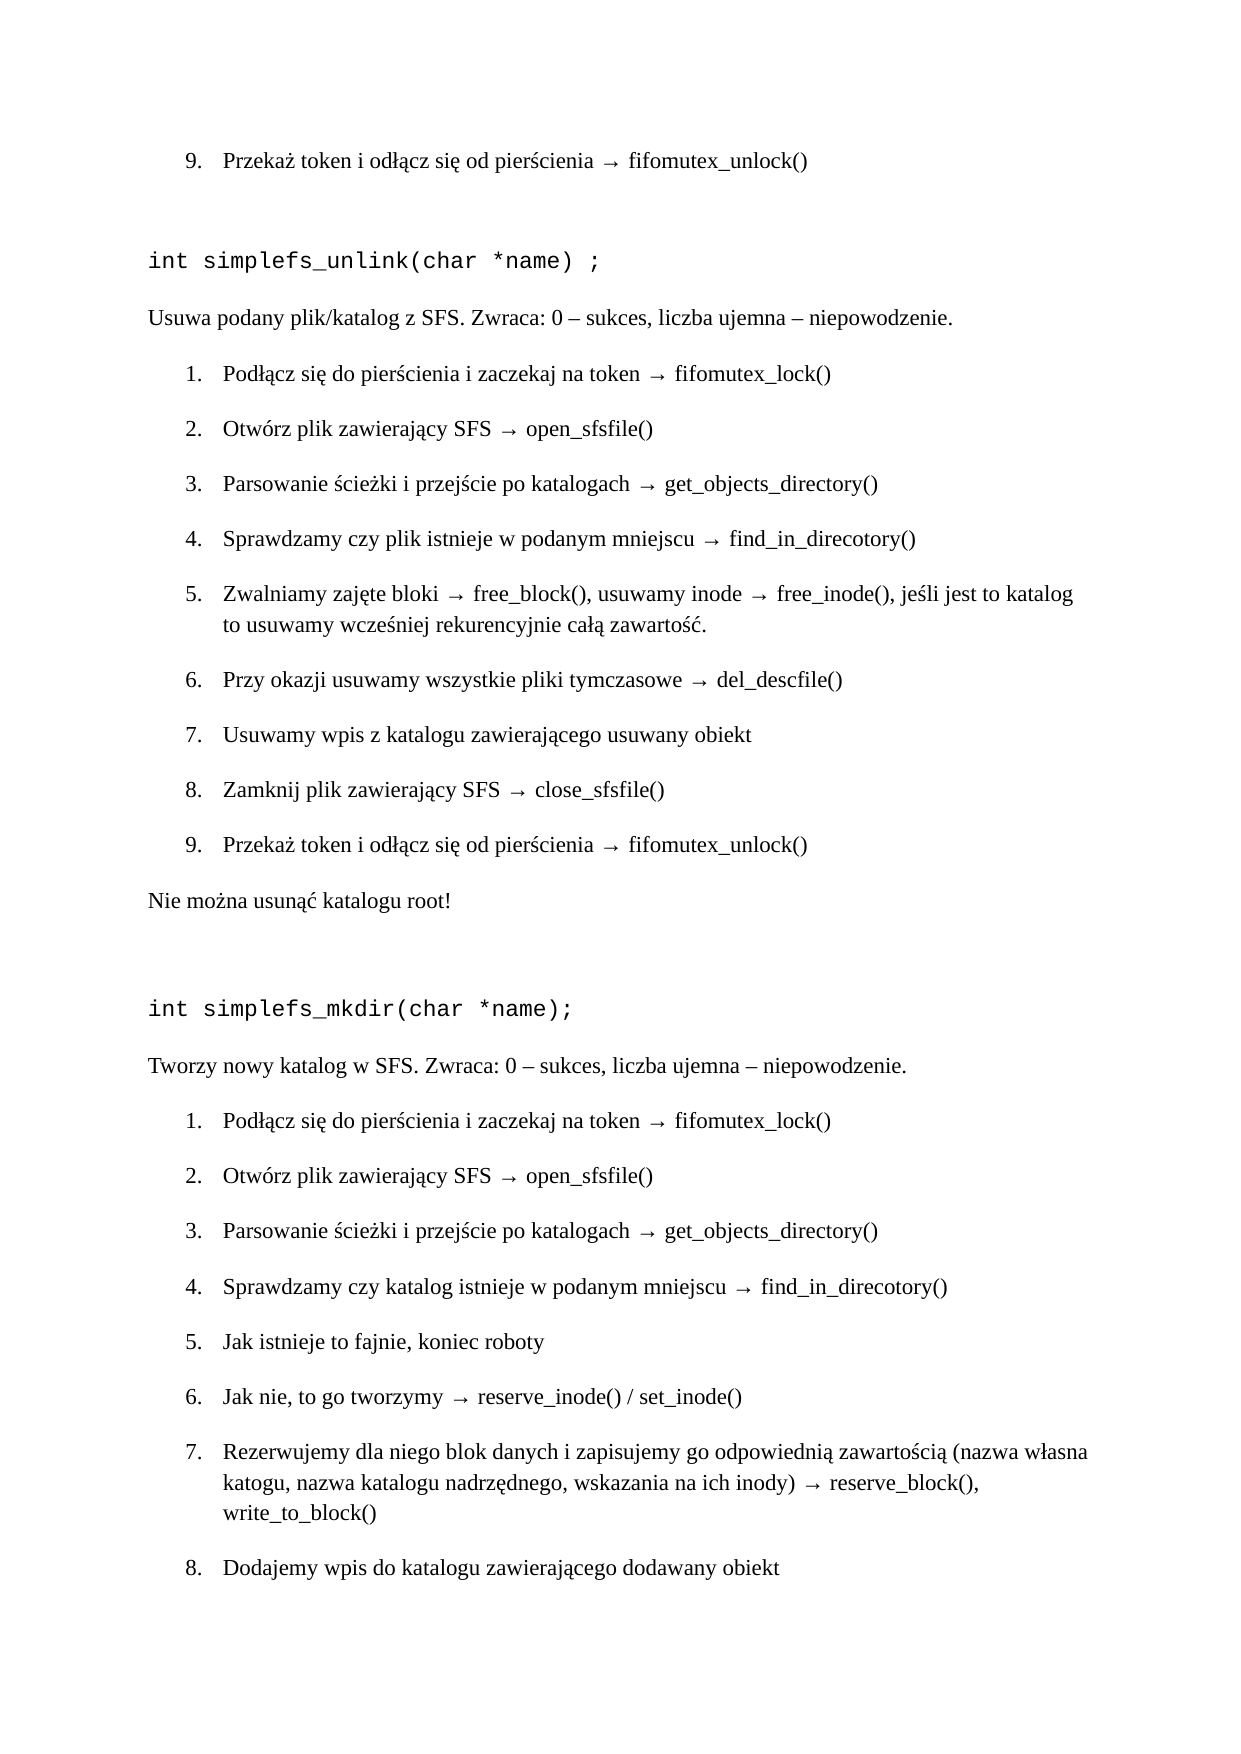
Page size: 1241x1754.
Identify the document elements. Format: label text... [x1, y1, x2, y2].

list Jak istnieje to fajnie, koniec roboty [185, 1328, 1093, 1354]
list Parsowanie ścieżki i przejście po katalogach → get_objects_directory() [185, 1218, 1093, 1244]
list Podłącz się do pierścienia i zaczekaj na token → fifomutex_lock() [185, 1107, 1093, 1133]
list Sprawdzamy czy plik istnieje w podanym mniejscu → find_in_direcotory() [185, 525, 1093, 552]
list Dodajemy wpis do katalogu zawierającego dodawany obiekt [185, 1554, 1093, 1580]
list Otwórz plik zawierający SFS → open_sfsfile() [185, 415, 1093, 441]
text int simplefs_unlink(char *name) ; [148, 250, 1093, 276]
text Usuwa podany plik/katalog z SFS. Zwraca: 0 – sukces, liczba ujemna – niepowodzenie. [148, 304, 1093, 331]
text Tworzy nowy katalog w SFS. Zwraca: 0 – sukces, liczba ujemna – niepowodzenie. [148, 1052, 1093, 1078]
list Rezerwujemy dla niego blok danych i zapisujemy go odpowiednią zawartością (nazwa własna katogu, nazwa katalogu nadrzędnego, wskazania na ich inody) → reserve_block(), write_to_block() [185, 1438, 1093, 1525]
list Zamknij plik zawierający SFS → close_sfsfile() [185, 776, 1093, 803]
list Parsowanie ścieżki i przejście po katalogach → get_objects_directory() [185, 470, 1093, 496]
list Zwalniamy zajęte bloki → free_block(), usuwamy inode → free_inode(), jeśli jest to katalog to usuwamy wcześniej rekurencyjnie całą zawartość. [185, 581, 1093, 637]
list Podłącz się do pierścienia i zaczekaj na token → fifomutex_lock() [185, 360, 1093, 386]
list Otwórz plik zawierający SFS → open_sfsfile() [185, 1162, 1093, 1189]
list Przy okazji usuwamy wszystkie pliki tymczasowe → del_descfile() [185, 666, 1093, 692]
list Przekaż token i odłącz się od pierścienia → fifomutex_unlock() [185, 148, 1093, 174]
list Przekaż token i odłącz się od pierścienia → fifomutex_unlock() [185, 832, 1093, 858]
text Nie można usunąć katalogu root! [148, 887, 1093, 913]
list Jak nie, to go tworzymy → reserve_inode() / set_inode() [185, 1383, 1093, 1409]
list Sprawdzamy czy katalog istnieje w podanym mniejscu → find_in_direcotory() [185, 1273, 1093, 1299]
text int simplefs_mkdir(char *name); [148, 997, 1093, 1023]
list Usuwamy wpis z katalogu zawierającego usuwany obiekt [185, 721, 1093, 747]
